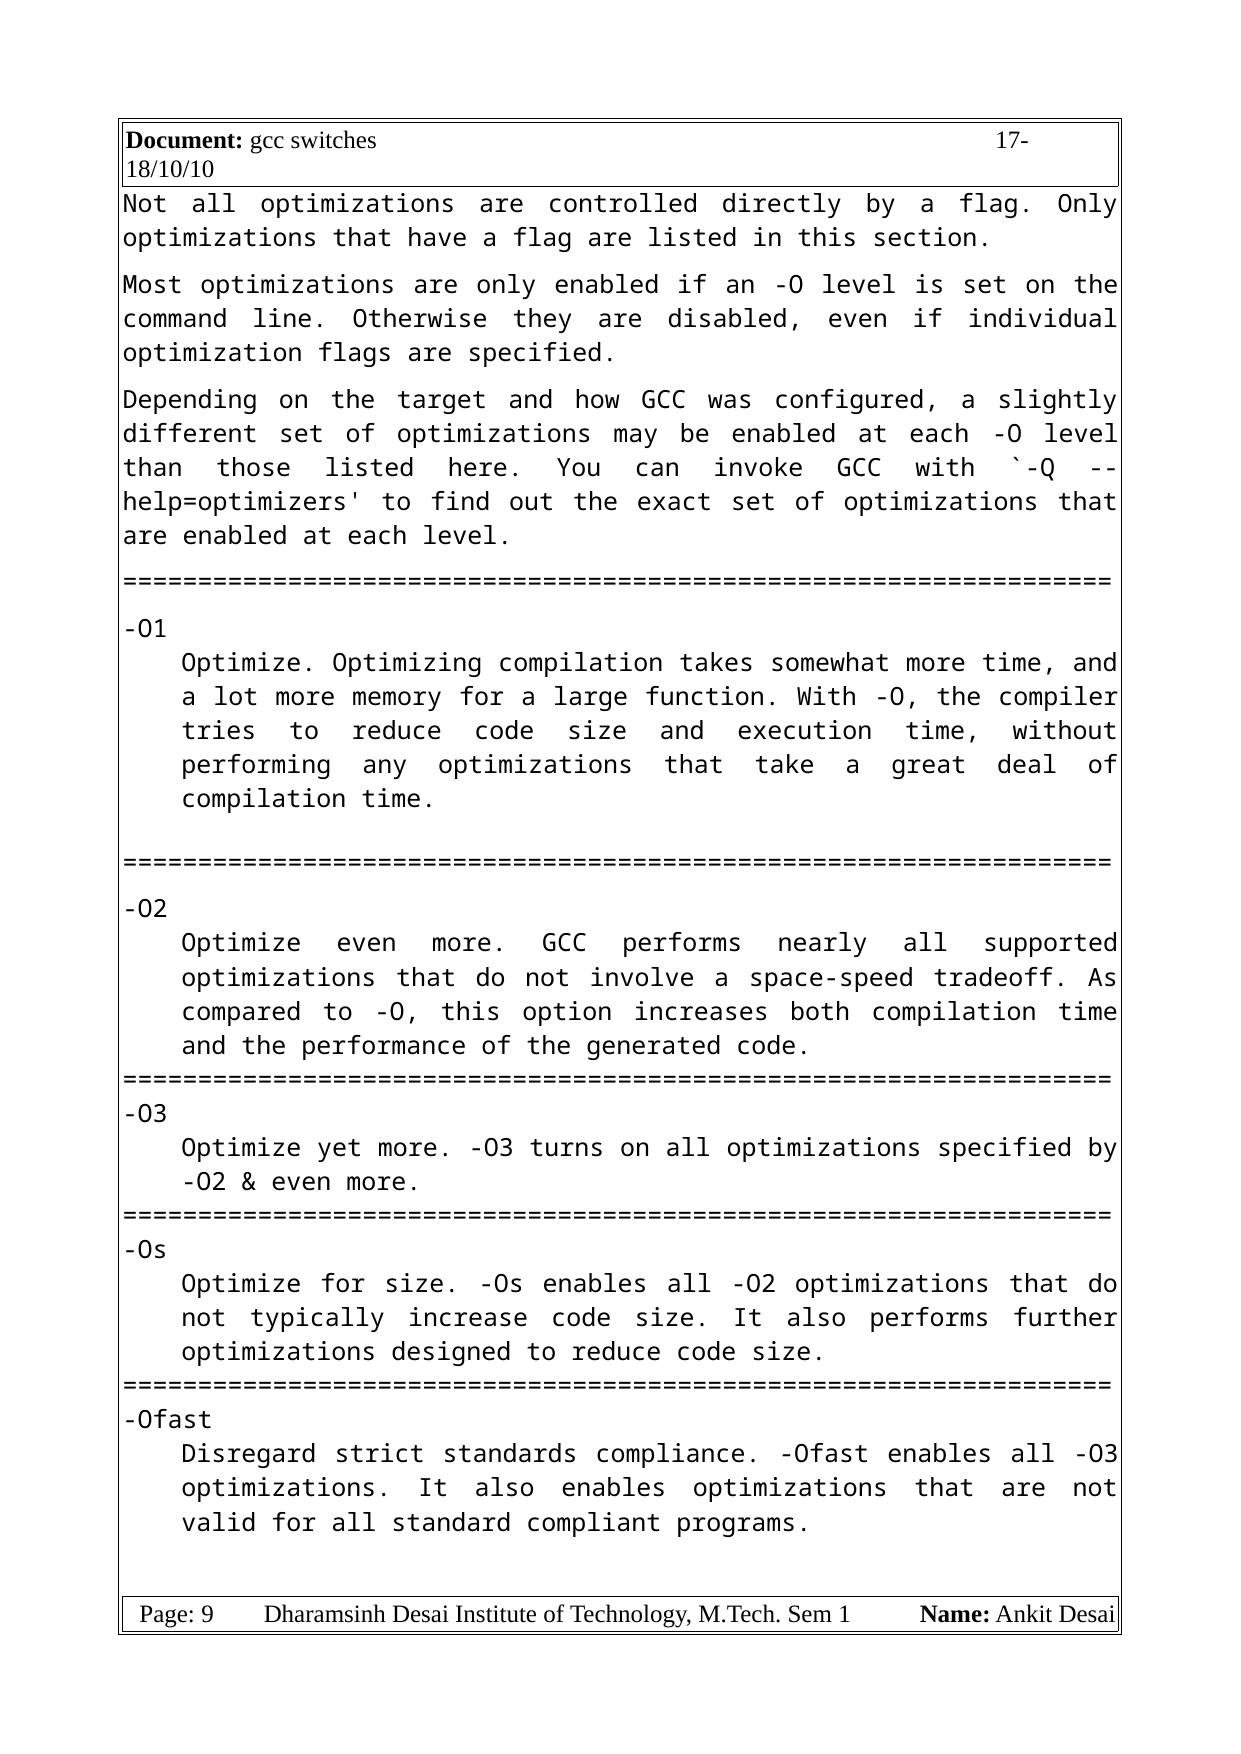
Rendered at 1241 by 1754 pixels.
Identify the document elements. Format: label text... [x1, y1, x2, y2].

list ================================================================== [122, 1198, 1118, 1232]
text ================================================================== [122, 564, 1118, 598]
subtitle -O3 [122, 1095, 1118, 1129]
list ================================================================== [122, 1368, 1118, 1402]
text Not all optimizations are controlled directly by a flag. Only optimizations that have a flag are listed in this section. [122, 187, 1118, 254]
text Depending on the target and how GCC was configured, a slightly different set of optimizations may be enabled at each -O level than those listed here. You can invoke GCC with `-Q --help=optimizers' to find out the exact set of optimizations that are enabled at each level. [122, 381, 1118, 552]
subtitle -Ofast [122, 1402, 1118, 1436]
subtitle -Os [122, 1232, 1118, 1266]
text Most optimizations are only enabled if an -O level is set on the command line. Otherwise they are disabled, even if individual optimization flags are specified. [122, 267, 1118, 369]
list Optimize even more. GCC performs nearly all supported optimizations that do not involve a space-speed tradeoff. As compared to -O, this option increases both compilation time and the performance of the generated code. [181, 925, 1118, 1061]
subtitle -O2 [122, 891, 1118, 925]
list Disregard strict standards compliance. -Ofast enables all -O3 optimizations. It also enables optimizations that are not valid for all standard compliant programs. [181, 1436, 1118, 1538]
text ================================================================== [122, 844, 1118, 878]
list Optimize. Optimizing compilation takes somewhat more time, and a lot more memory for a large function. With -O, the compiler tries to reduce code size and execution time, without performing any optimizations that take a great deal of compilation time. [181, 645, 1118, 815]
list Optimize yet more. -O3 turns on all optimizations specified by -O2 & even more. [181, 1129, 1118, 1198]
subtitle -O1 [122, 611, 1118, 645]
list Optimize for size. -Os enables all -O2 optimizations that do not typically increase code size. It also performs further optimizations designed to reduce code size. [181, 1266, 1118, 1368]
list ================================================================== [122, 1061, 1118, 1095]
